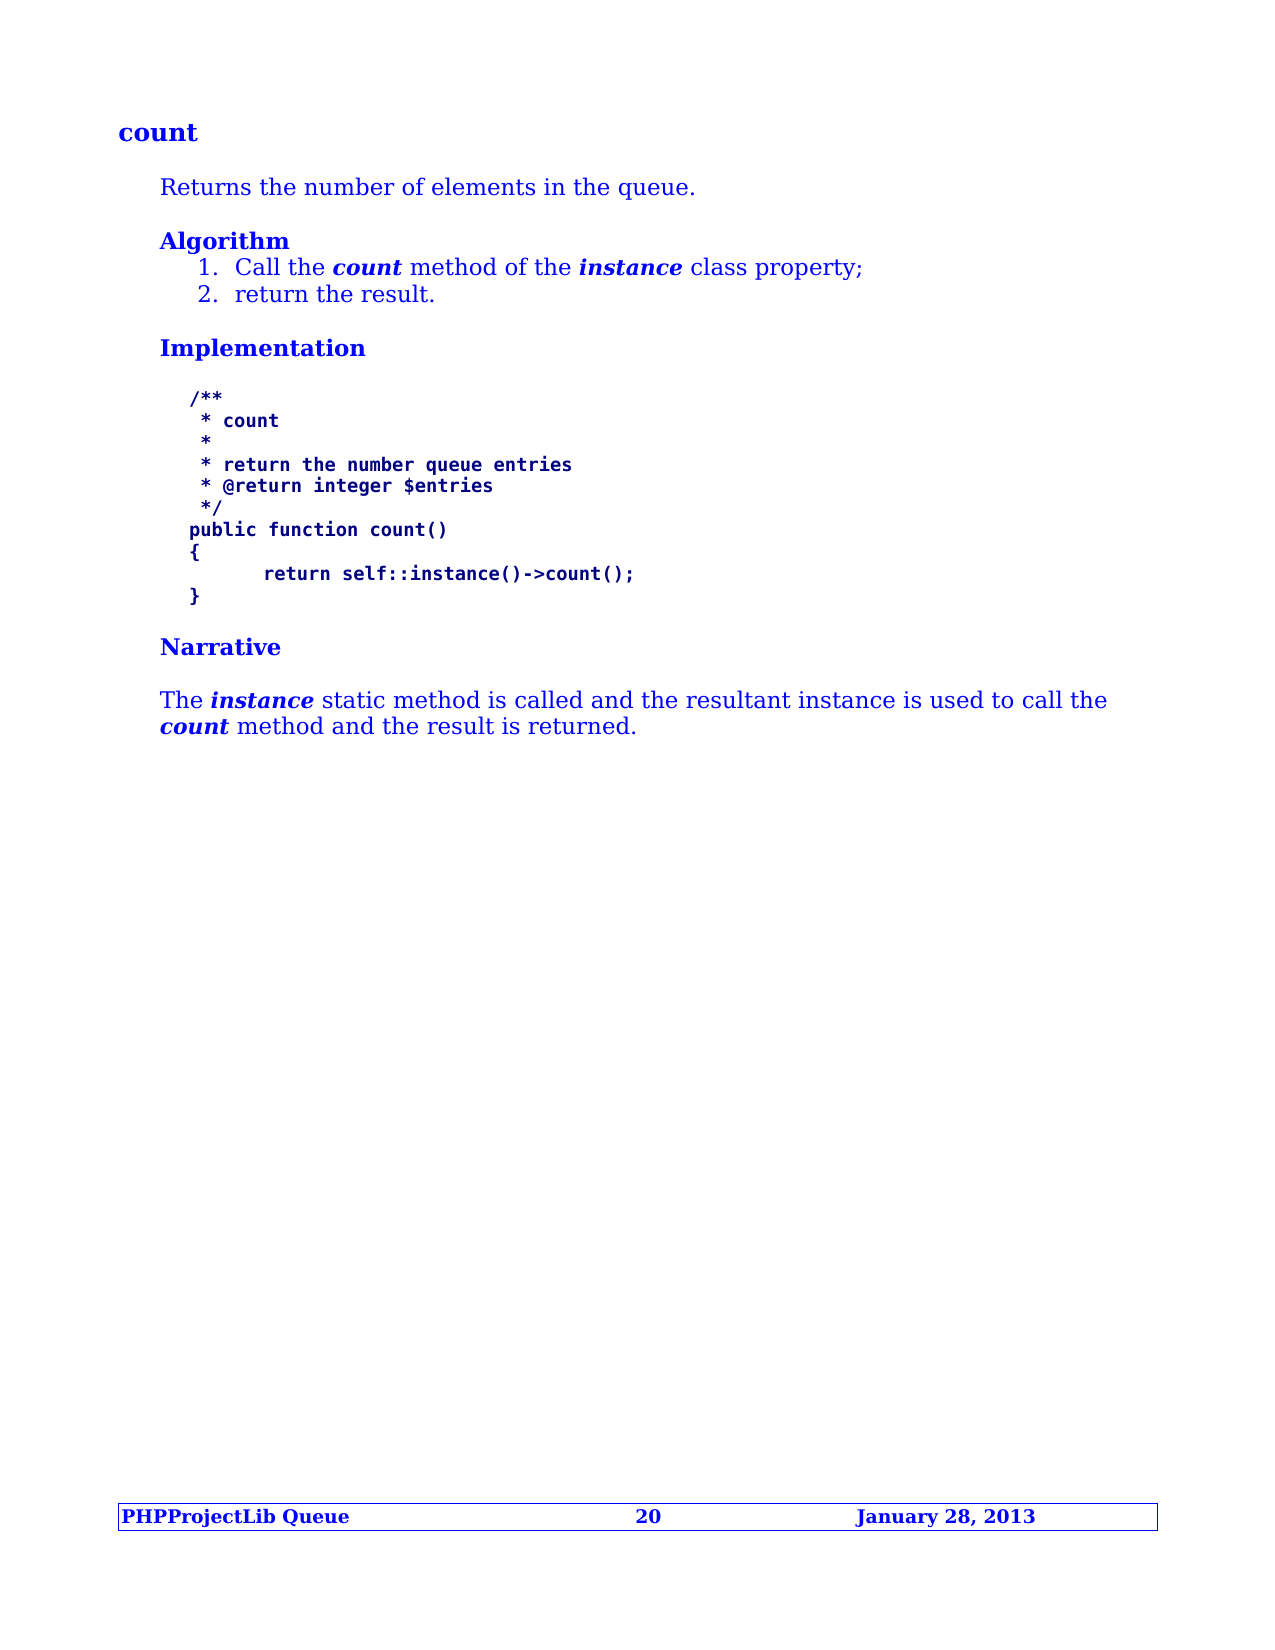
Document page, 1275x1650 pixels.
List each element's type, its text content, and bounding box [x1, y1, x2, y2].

text Algorithm [159, 227, 1157, 254]
list public function count() [189, 519, 1157, 541]
list * return the number queue entries [189, 453, 1157, 475]
text Returns the number of elements in the queue. [159, 174, 1157, 201]
list * @return integer $entries [189, 475, 1157, 497]
list */ [189, 497, 1157, 519]
title count [118, 118, 1157, 147]
list Call the count method of the instance class property; [197, 254, 1157, 281]
list return the result. [197, 281, 1157, 308]
list { [189, 541, 1157, 563]
text Implementation [159, 334, 1157, 361]
list } [189, 585, 1157, 607]
list * [189, 432, 1157, 453]
list return self::instance()->count(); [189, 563, 1157, 585]
list /** [189, 388, 1157, 410]
list * count [189, 410, 1157, 432]
text Narrative [159, 633, 1157, 660]
text The instance static method is called and the resultant instance is used to call the count method and the result is returned. [159, 687, 1157, 740]
